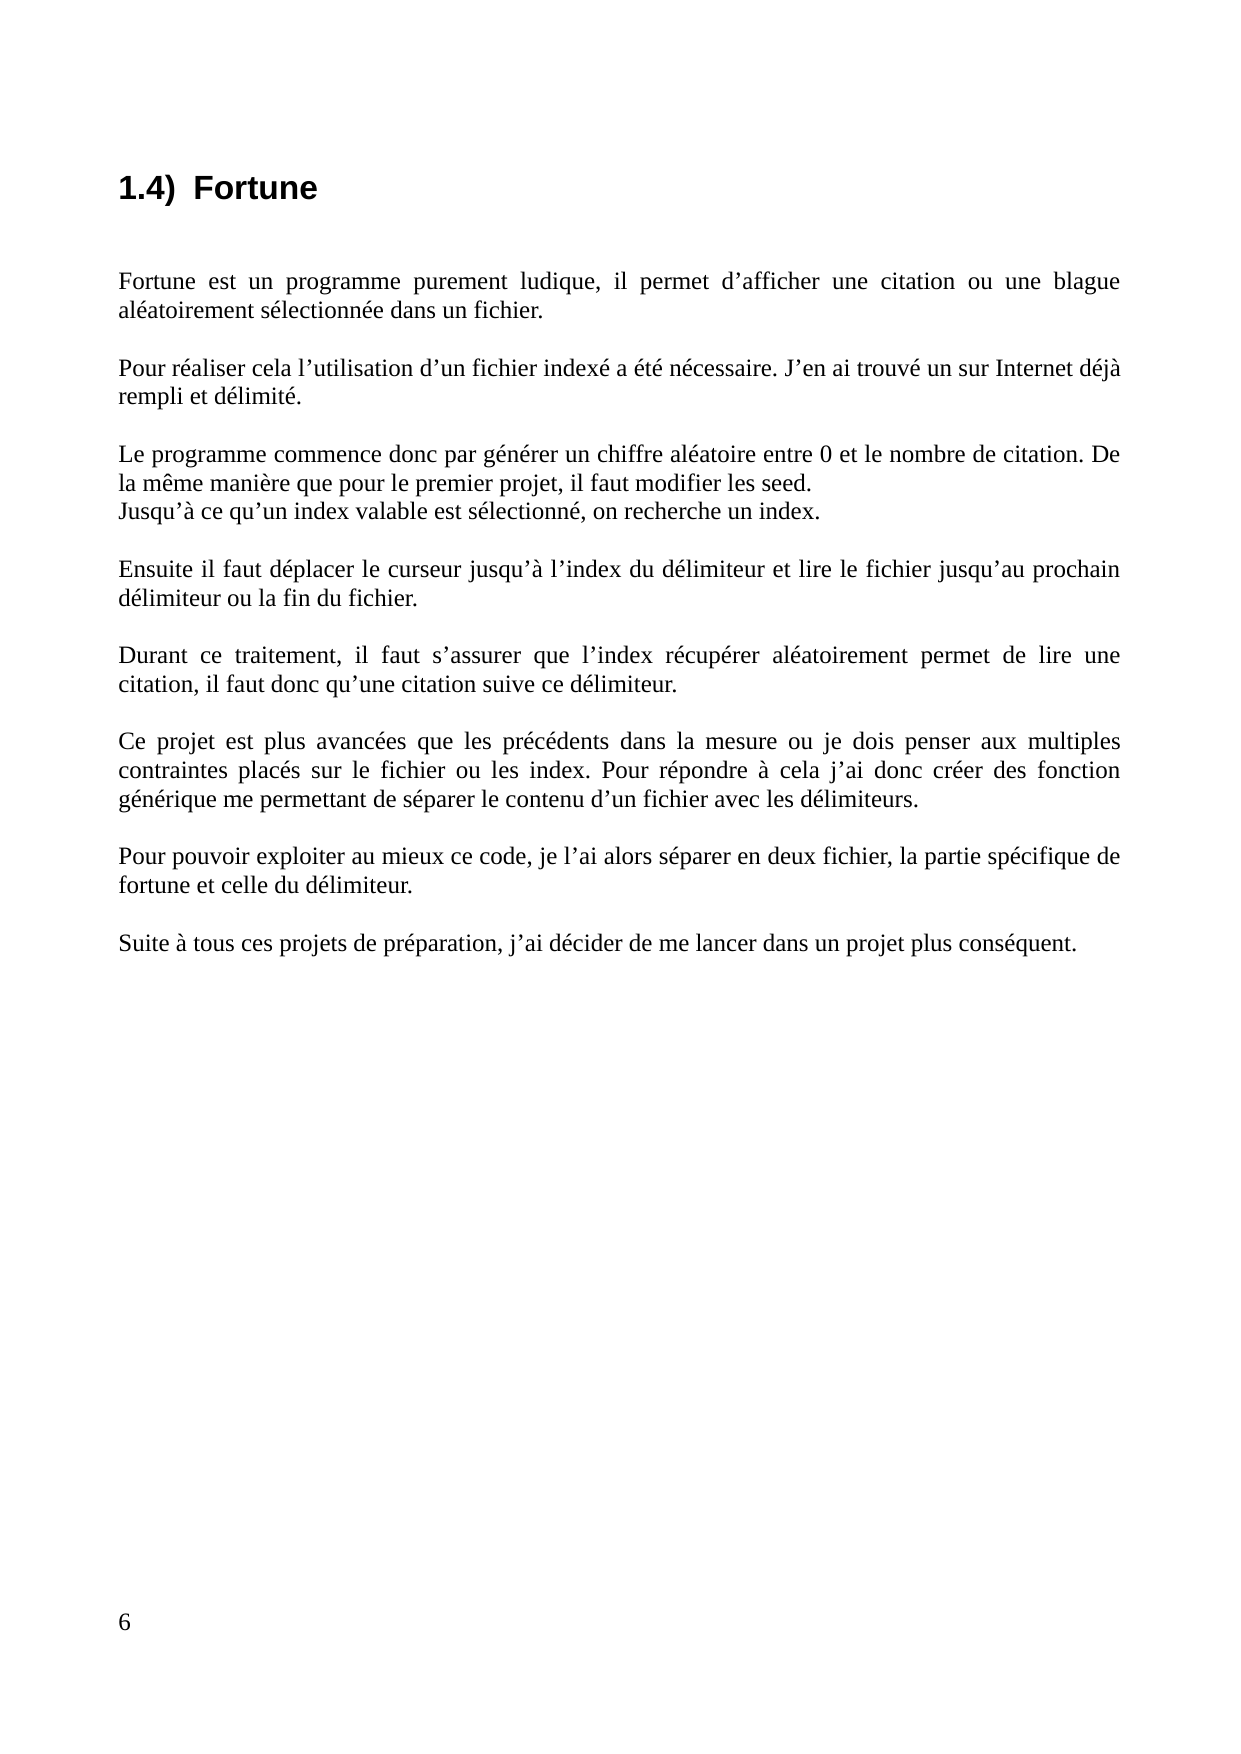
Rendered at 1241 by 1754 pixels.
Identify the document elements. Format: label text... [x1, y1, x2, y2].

text Durant ce traitement, il faut s’assurer que l’index récupérer aléatoirement permet de lire une citation, il faut donc qu’une citation suive ce délimiteur. [118, 640, 1122, 698]
text Ensuite il faut déplacer le curseur jusqu’à l’index du délimiteur et lire le fichier jusqu’au prochain délimiteur ou la fin du fichier. [118, 554, 1122, 611]
text Ce projet est plus avancées que les précédents dans la mesure ou je dois penser aux multiples contraintes placés sur le fichier ou les index. Pour répondre à cela j’ai donc créer des fonction générique me permettant de séparer le contenu d’un fichier avec les délimiteurs. [118, 726, 1122, 813]
text Jusqu’à ce qu’un index valable est sélectionné, on recherche un index. [118, 496, 1122, 525]
text Le programme commence donc par générer un chiffre aléatoire entre 0 et le nombre de citation. De la même manière que pour le premier projet, il faut modifier les seed. [118, 439, 1122, 496]
text Suite à tous ces projets de préparation, j’ai décider de me lancer dans un projet plus conséquent. [118, 928, 1122, 956]
subtitle Fortune [118, 168, 1122, 206]
text Pour pouvoir exploiter au mieux ce code, je l’ai alors séparer en deux fichier, la partie spécifique de fortune et celle du délimiteur. [118, 841, 1122, 899]
text Fortune est un programme purement ludique, il permet d’afficher une citation ou une blague aléatoirement sélectionnée dans un fichier. [118, 266, 1122, 324]
text Pour réaliser cela l’utilisation d’un fichier indexé a été nécessaire. J’en ai trouvé un sur Internet déjà rempli et délimité. [118, 353, 1122, 410]
